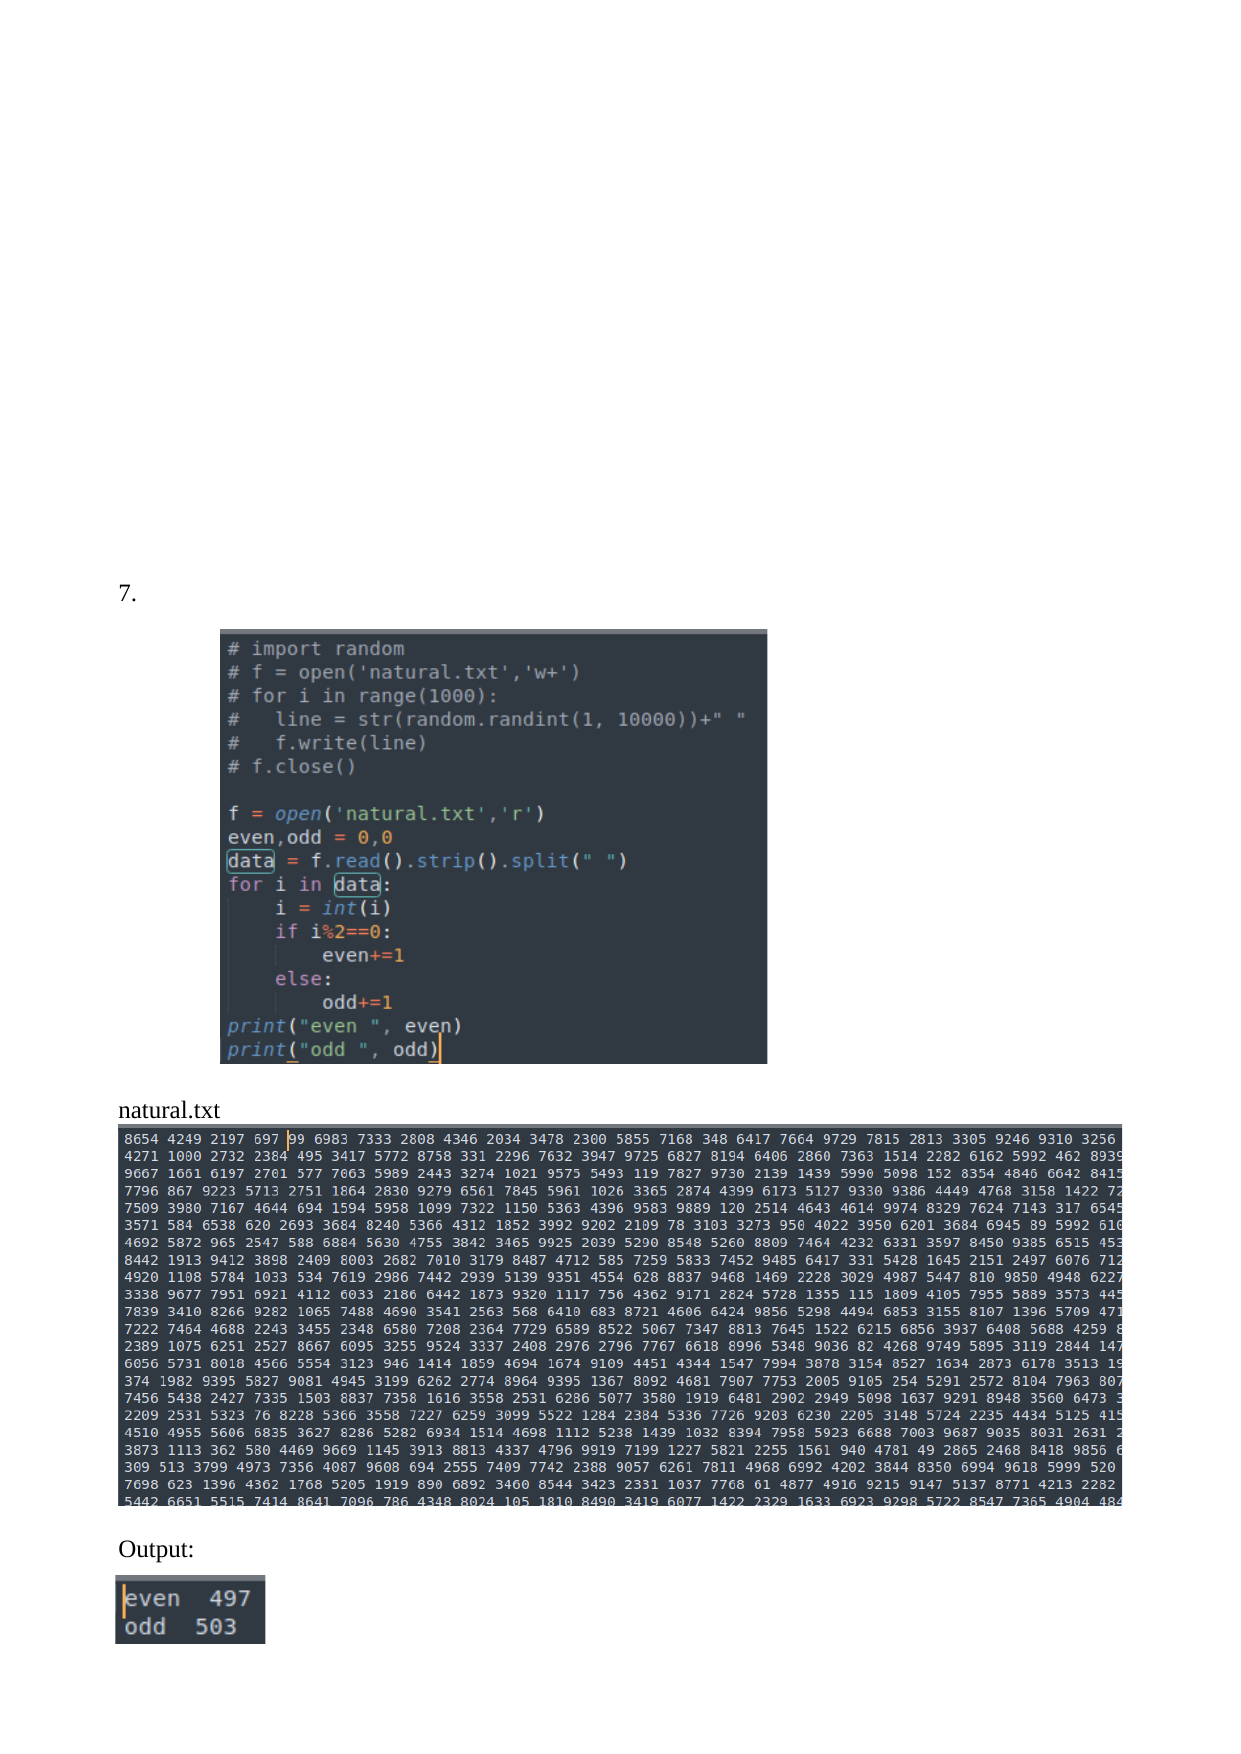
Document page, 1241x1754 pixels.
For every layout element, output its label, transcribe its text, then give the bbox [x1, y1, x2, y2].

text natural.txt [118, 1096, 1122, 1124]
text Output: [118, 1534, 1122, 1563]
picture [115, 1575, 266, 1644]
picture [118, 1124, 1123, 1506]
text 7. [118, 578, 1122, 607]
picture [220, 629, 768, 1064]
